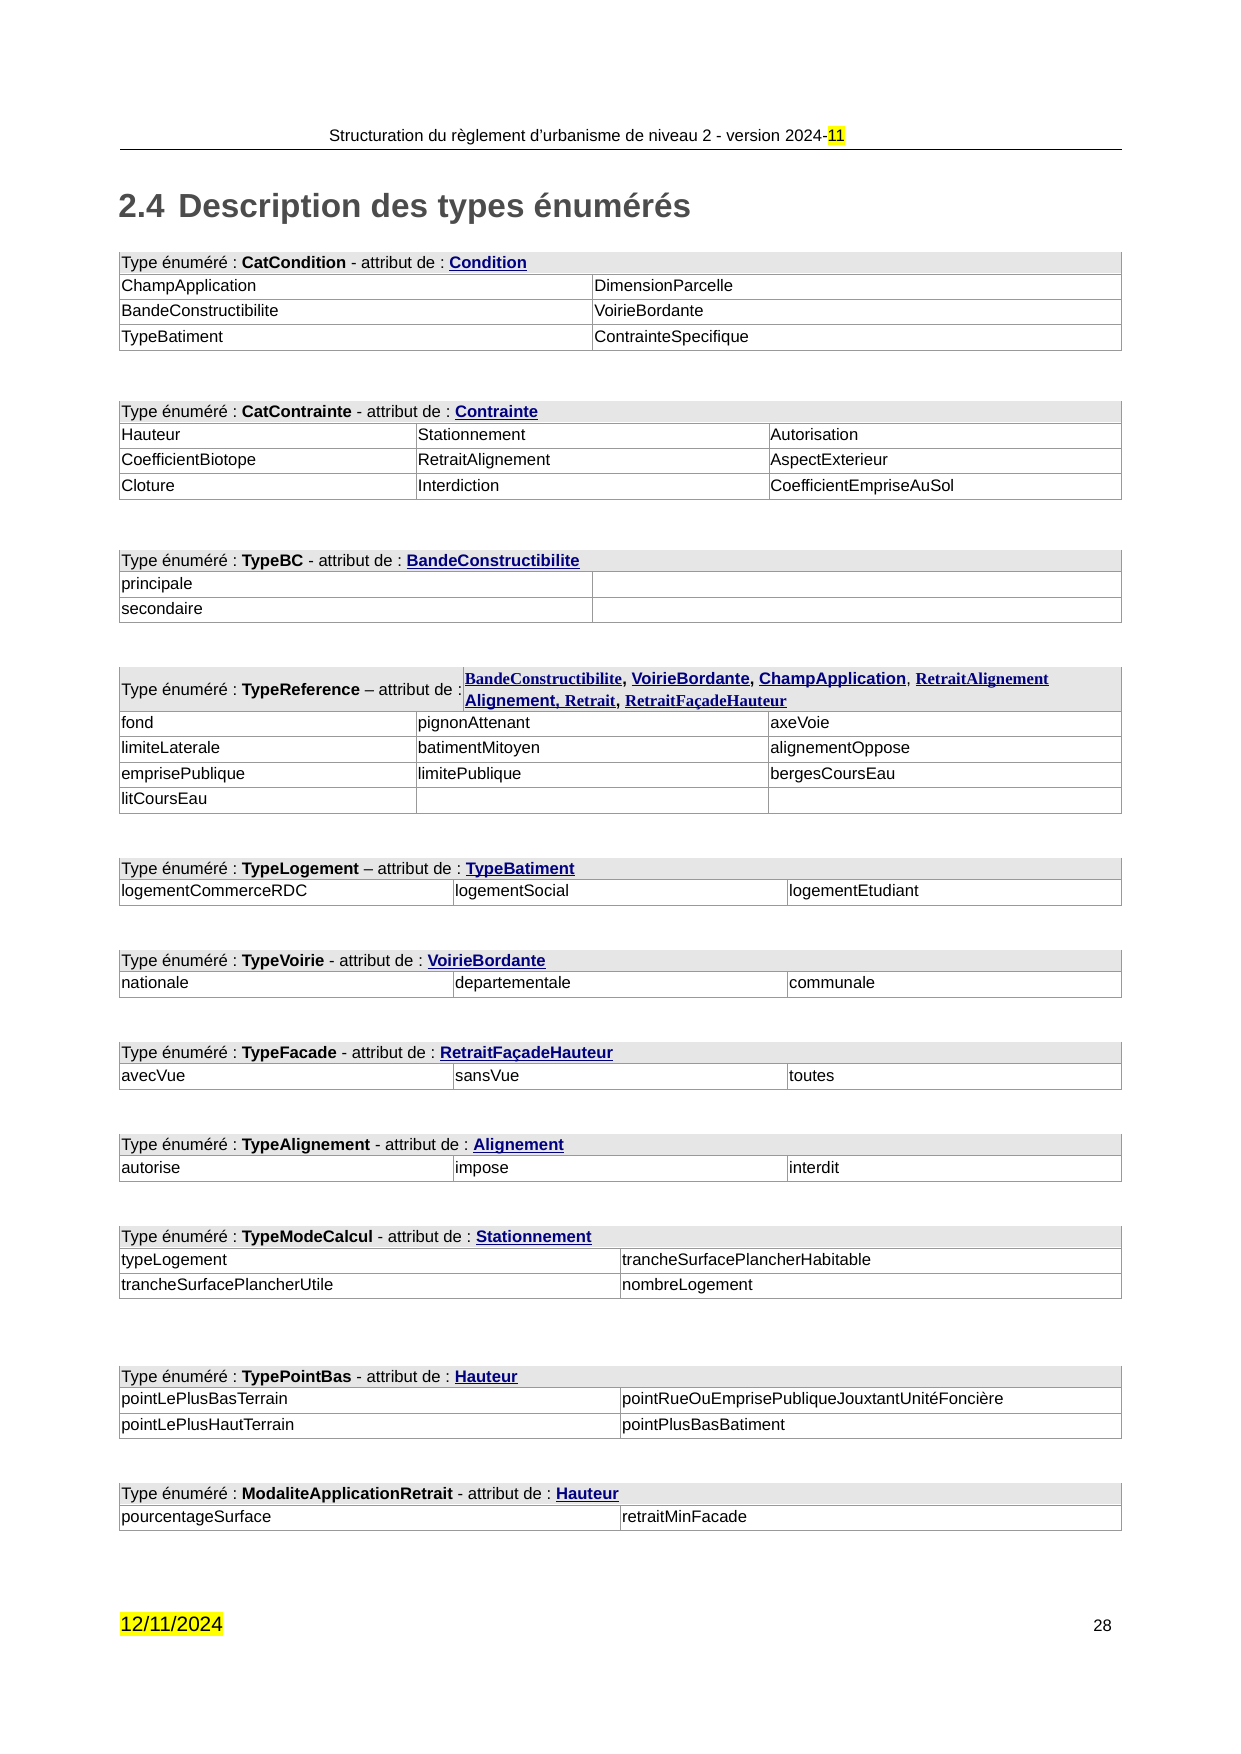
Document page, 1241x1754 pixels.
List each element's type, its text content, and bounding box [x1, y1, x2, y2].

table_header Type énuméré : TypeReference – attribut de : [120, 667, 463, 711]
table_cell trancheSurfacePlancherHabitable [621, 1249, 1121, 1273]
table_cell BandeConstructibilite [120, 300, 592, 324]
table_cell impose [454, 1156, 787, 1181]
table_cell sansVue [454, 1064, 787, 1089]
table_header Type énuméré : TypeBC - attribut de : BandeConstructibilite [120, 550, 1121, 571]
table_cell TypeBatiment [120, 325, 592, 350]
table_cell AspectExterieur [770, 449, 1121, 473]
table_cell pourcentageSurface [120, 1506, 620, 1530]
table_cell [593, 572, 1121, 597]
table_cell Hauteur [120, 424, 416, 448]
table_cell logementCommerceRDC [120, 880, 453, 904]
table_cell logementEtudiant [788, 880, 1121, 904]
table_header Type énuméré : TypeVoirie - attribut de : VoirieBordante [120, 950, 1121, 971]
table_cell interdit [788, 1156, 1121, 1181]
table_cell [769, 788, 1121, 812]
table_header Type énuméré : ModaliteApplicationRetrait - attribut de : Hauteur [120, 1483, 1121, 1504]
table_header Type énuméré : TypeFacade - attribut de : RetraitFaçadeHauteur [120, 1042, 1121, 1063]
table_cell batimentMitoyen [417, 737, 768, 762]
table_cell pointLePlusBasTerrain [120, 1388, 620, 1412]
table_header Type énuméré : TypeAlignement - attribut de : Alignement [120, 1134, 1121, 1155]
table_cell autorise [120, 1156, 453, 1181]
table_cell emprisePublique [120, 763, 416, 787]
table_cell ChampApplication [120, 275, 592, 299]
table_cell pointPlusBasBatiment [621, 1414, 1121, 1438]
table_cell communale [788, 972, 1121, 997]
table_cell alignementOppose [769, 737, 1121, 762]
table_cell logementSocial [454, 880, 787, 904]
table_cell bergesCoursEau [769, 763, 1121, 787]
table_cell toutes [788, 1064, 1121, 1089]
table_cell nationale [120, 972, 453, 997]
table_cell RetraitAlignement [417, 449, 769, 473]
table_cell CoefficientBiotope [120, 449, 416, 473]
table_cell limiteLaterale [120, 737, 416, 762]
table_cell Autorisation [770, 424, 1121, 448]
table_cell litCoursEau [120, 788, 416, 812]
table_cell pointLePlusHautTerrain [120, 1414, 620, 1438]
table_cell DimensionParcelle [593, 275, 1121, 299]
table_cell departementale [454, 972, 787, 997]
table_cell axeVoie [769, 712, 1121, 736]
table_cell typeLogement [120, 1249, 620, 1273]
table_cell nombreLogement [621, 1274, 1121, 1298]
table_cell CoefficientEmpriseAuSol [770, 474, 1121, 499]
table_cell secondaire [120, 598, 592, 622]
table_cell Stationnement [417, 424, 769, 448]
table_cell trancheSurfacePlancherUtile [120, 1274, 620, 1298]
table_cell fond [120, 712, 416, 736]
table_cell Interdiction [417, 474, 769, 499]
table_cell pointRueOuEmprisePubliqueJouxtantUnitéFoncière [621, 1388, 1121, 1412]
table_cell pignonAttenant [417, 712, 768, 736]
table_header Type énuméré : CatContrainte - attribut de : Contrainte [120, 401, 1121, 422]
table_header Type énuméré : TypeModeCalcul - attribut de : Stationnement [120, 1226, 1121, 1247]
table_cell limitePublique [417, 763, 768, 787]
table_header Type énuméré : TypePointBas - attribut de : Hauteur [120, 1366, 1121, 1387]
table_cell avecVue [120, 1064, 453, 1089]
table_header Type énuméré : TypeLogement – attribut de : TypeBatiment [120, 858, 1121, 879]
table_cell Cloture [120, 474, 416, 499]
table_cell ContrainteSpecifique [593, 325, 1121, 350]
table_cell retraitMinFacade [621, 1506, 1121, 1530]
table_header BandeConstructibilite, VoirieBordante, ChampApplication, RetraitAlignement Alignement, Retrait, RetraitFaçadeHauteur [464, 667, 1121, 711]
table_cell VoirieBordante [593, 300, 1121, 324]
table_cell [417, 788, 768, 812]
subtitle Description des types énumérés [118, 186, 1122, 224]
table_cell principale [120, 572, 592, 597]
table_cell [593, 598, 1121, 622]
table_header Type énuméré : CatCondition - attribut de : Condition [120, 252, 1121, 273]
